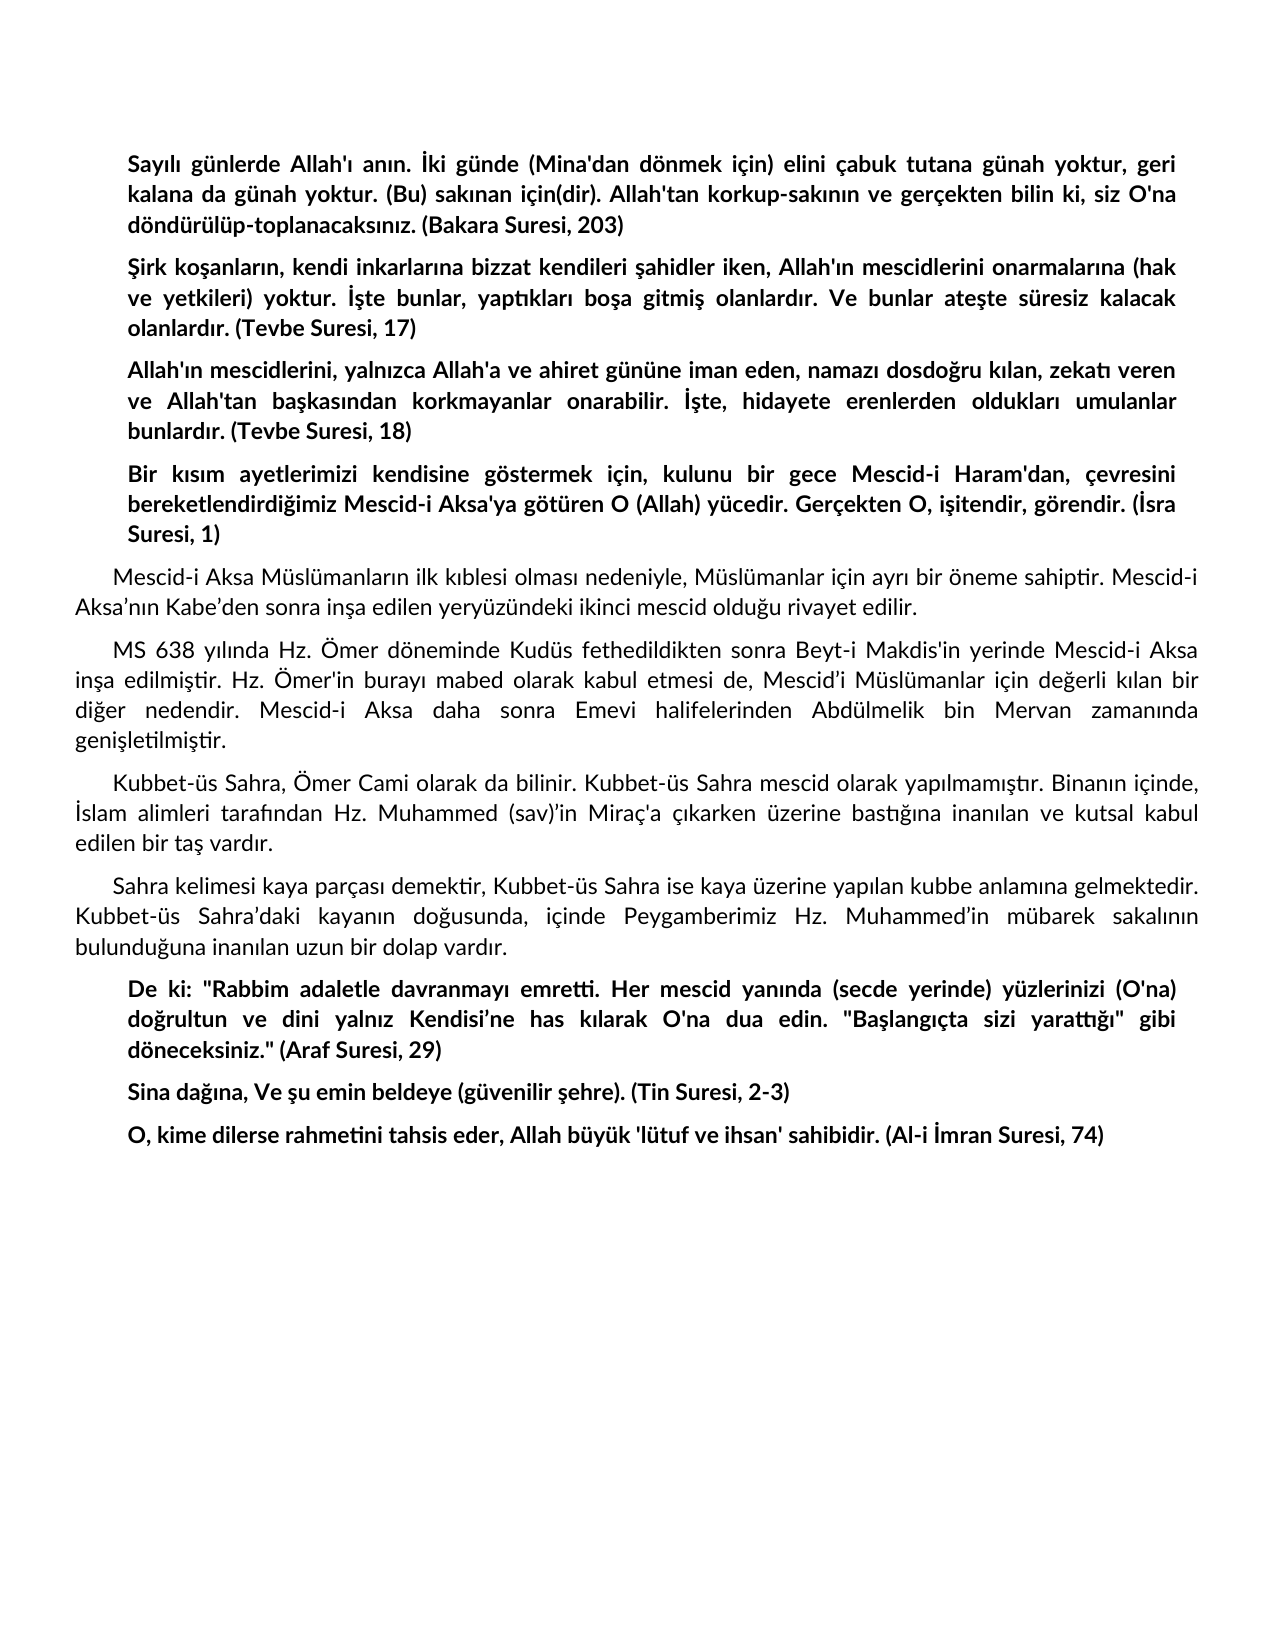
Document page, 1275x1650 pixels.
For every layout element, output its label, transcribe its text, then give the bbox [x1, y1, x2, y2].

text De ki: "Rabbim adaletle davranmayı emretti. Her mescid yanında (secde yerinde) yüzlerinizi (O'na) doğrultun ve dini yalnız Kendisi’ne has kılarak O'na dua edin. "Başlangıçta sizi yarattığı" gibi döneceksiniz." (Araf Suresi, 29) [127, 975, 1177, 1063]
text Mescid-i Aksa Müslümanların ilk kıblesi olması nedeniyle, Müslümanlar için ayrı bir öneme sahiptir. Mescid-i Aksa’nın Kabe’den sonra inşa edilen yeryüzündeki ikinci mescid olduğu rivayet edilir. [75, 562, 1200, 620]
text MS 638 yılında Hz. Ömer döneminde Kudüs fethedildikten sonra Beyt-i Makdis'in yerinde Mescid-i Aksa inşa edilmiştir. Hz. Ömer'in burayı mabed olarak kabul etmesi de, Mescid’i Müslümanlar için değerli kılan bir diğer nedendir. Mescid-i Aksa daha sonra Emevi halifelerinden Abdülmelik bin Mervan zamanında genişletilmiştir. [75, 635, 1200, 753]
text Sayılı günlerde Allah'ı anın. İki günde (Mina'dan dönmek için) elini çabuk tutana günah yoktur, geri kalana da günah yoktur. (Bu) sakınan için(dir). Allah'tan korkup-sakının ve gerçekten bilin ki, siz O'na döndürülüp-toplanacaksınız. (Bakara Suresi, 203) [127, 150, 1177, 238]
text Bir kısım ayetlerimizi kendisine göstermek için, kulunu bir gece Mescid-i Haram'dan, çevresini bereketlendirdiğimiz Mescid-i Aksa'ya götüren O (Allah) yücedir. Gerçekten O, işitendir, görendir. (İsra Suresi, 1) [127, 459, 1177, 547]
text O, kime dilerse rahmetini tahsis eder, Allah büyük 'lütuf ve ihsan' sahibidir. (Al-i İmran Suresi, 74) [127, 1121, 1177, 1148]
text Kubbet-üs Sahra, Ömer Cami olarak da bilinir. Kubbet-üs Sahra mescid olarak yapılmamıştır. Binanın içinde, İslam alimleri tarafından Hz. Muhammed (sav)’in Miraç'a çıkarken üzerine bastığına inanılan ve kutsal kabul edilen bir taş vardır. [75, 769, 1200, 857]
text Allah'ın mescidlerini, yalnızca Allah'a ve ahiret gününe iman eden, namazı dosdoğru kılan, zekatı veren ve Allah'tan başkasından korkmayanlar onarabilir. İşte, hidayete erenlerden oldukları umulanlar bunlardır. (Tevbe Suresi, 18) [127, 356, 1177, 444]
text Şirk koşanların, kendi inkarlarına bizzat kendileri şahidler iken, Allah'ın mescidlerini onarmalarına (hak ve yetkileri) yoktur. İşte bunlar, yaptıkları boşa gitmiş olanlardır. Ve bunlar ateşte süresiz kalacak olanlardır. (Tevbe Suresi, 17) [127, 253, 1177, 341]
text Sahra kelimesi kaya parçası demektir, Kubbet-üs Sahra ise kaya üzerine yapılan kubbe anlamına gelmektedir. Kubbet-üs Sahra’daki kayanın doğusunda, içinde Peygamberimiz Hz. Muhammed’in mübarek sakalının bulunduğuna inanılan uzun bir dolap vardır. [75, 872, 1200, 960]
text Sina dağına, Ve şu emin beldeye (güvenilir şehre). (Tin Suresi, 2-3) [127, 1078, 1177, 1106]
